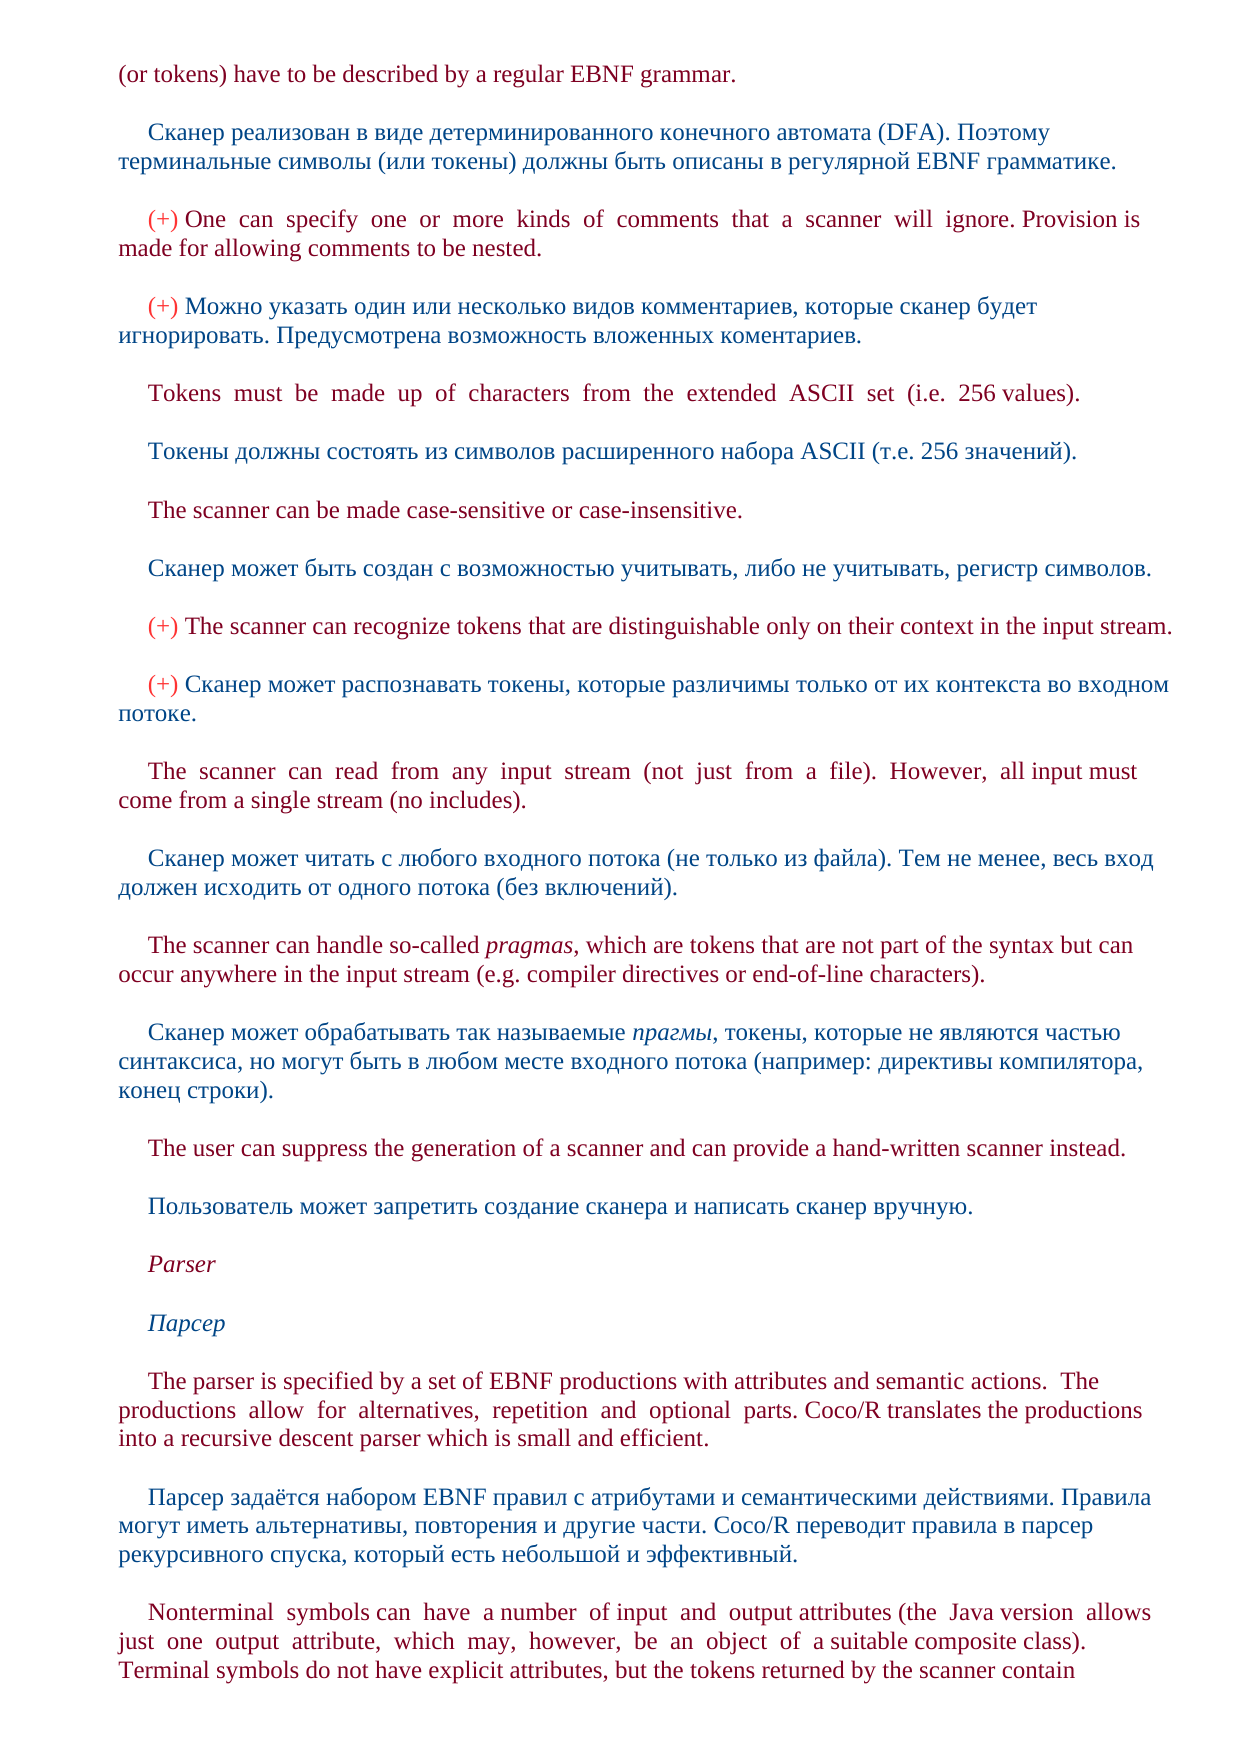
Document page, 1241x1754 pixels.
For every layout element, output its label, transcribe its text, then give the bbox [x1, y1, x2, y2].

text (+) The scanner can recognize tokens that are distinguishable only on their context in the input stream. [118, 611, 1181, 640]
text (or tokens) have to be described by a regular EBNF grammar. [118, 59, 1181, 88]
text Токены должны состоять из символов расширенного набора ASCII (т.е. 256 значений). [118, 436, 1181, 465]
text The parser is specified by a set of EBNF productions with attributes and semantic actions. The productions allow for alternatives, repetition and optional parts. Coco/R translates the productions into a recursive descent parser which is small and efficient. [118, 1366, 1181, 1452]
text Пользователь может запретить создание сканера и написать сканер вручную. [118, 1191, 1181, 1220]
text Сканер может быть создан с возможностью учитывать, либо не учитывать, регистр символов. [118, 553, 1181, 582]
text Nonterminal symbols can have a number of input and output attributes (the Java version allows just one output attribute, which may, however, be an object of a suitable composite class). Terminal symbols do not have explicit attributes, but the tokens returned by the scanner contain [118, 1597, 1181, 1684]
text Tokens must be made up of characters from the extended ASCII set (i.e. 256 values). [118, 378, 1181, 407]
text (+) Можно указать один или несколько видов комментариев, которые сканер будет игнорировать. Предусмотрена возможность вложенных коментариев. [118, 291, 1181, 349]
text Парсер [118, 1308, 1181, 1336]
text Parser [118, 1249, 1181, 1278]
text (+) Сканер может распознавать токены, которые различимы только от их контекста во входном потоке. [118, 669, 1181, 727]
text Сканер реализован в виде детерминированного конечного автомата (DFA). Поэтому терминальные символы (или токены) должны быть описаны в регулярной EBNF грамматике. [118, 117, 1181, 175]
text Сканер может обрабатывать так называемые прагмы, токены, которые не являются частью синтаксиса, но могут быть в любом месте входного потока (например: директивы компилятора, конец строки). [118, 1017, 1181, 1103]
text The scanner can be made case-sensitive or case-insensitive. [118, 495, 1181, 523]
text The scanner can read from any input stream (not just from a file). However, all input must come from a single stream (no includes). [118, 756, 1181, 814]
text Парсер задаётся набором EBNF правил с атрибутами и семантическими действиями. Правила могут иметь альтернативы, повторения и другие части. Coco/R переводит правила в парсер рекурсивного спуска, который есть небольшой и эффективный. [118, 1482, 1181, 1568]
text The user can suppress the generation of a scanner and can provide a hand-written scanner instead. [118, 1133, 1181, 1162]
text The scanner can handle so-called pragmas, which are tokens that are not part of the syntax but can occur anywhere in the input stream (e.g. compiler directives or end-of-line characters). [118, 930, 1181, 988]
text Сканер может читать с любого входного потока (не только из файла). Тем не менее, весь вход должен исходить от одного потока (без включений). [118, 843, 1181, 901]
text (+) One can specify one or more kinds of comments that a scanner will ignore. Provision is made for allowing comments to be nested. [118, 204, 1181, 262]
